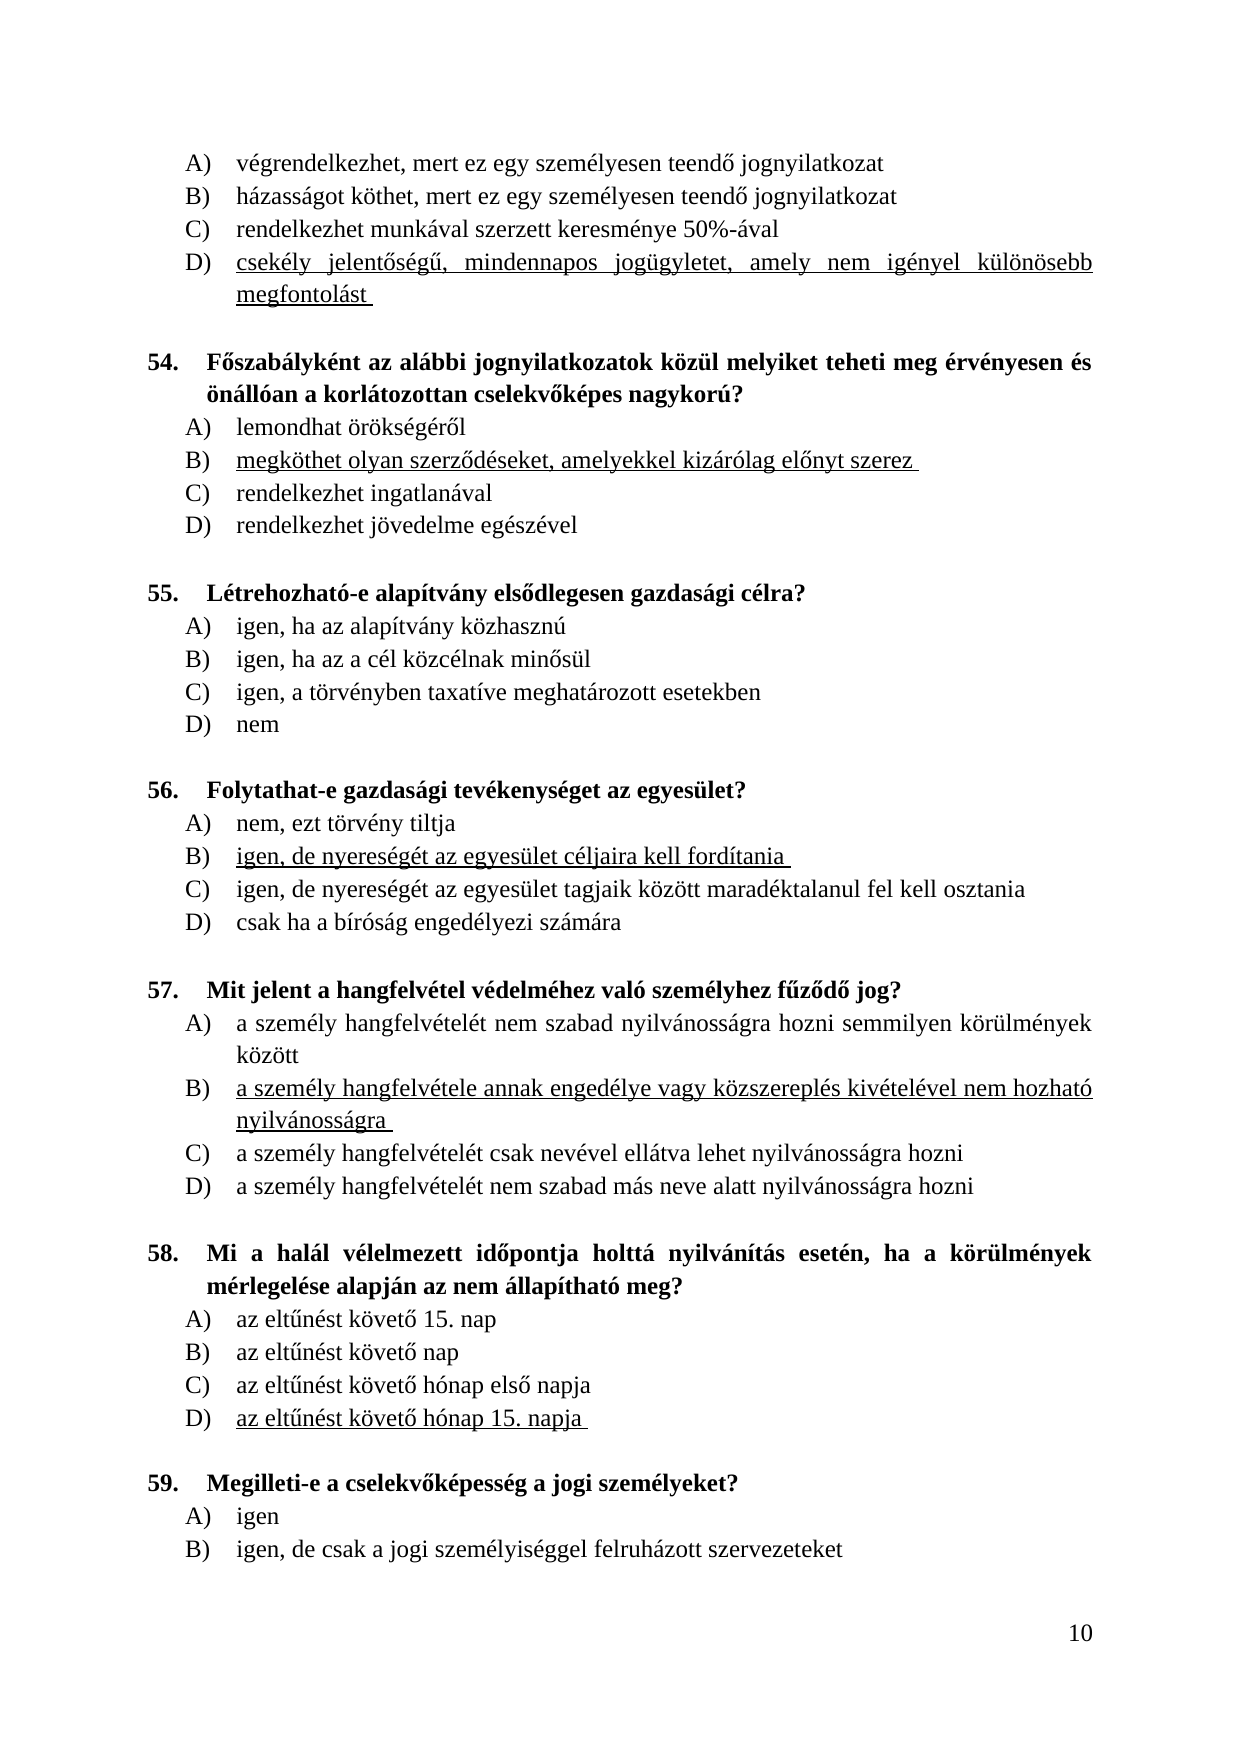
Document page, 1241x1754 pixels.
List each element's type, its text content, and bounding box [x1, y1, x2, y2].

list csekély jelentőségű, mindennapos jogügyletet, amely nem igényel különösebb megfontolást [185, 247, 1093, 308]
list Mit jelent a hangfelvétel védelméhez való személyhez fűződő jog? [147, 975, 1093, 1003]
list Főszabályként az alábbi jognyilatkozatok közül melyiket teheti meg érvényesen és önállóan a korlátozottan cselekvőképes nagykorú? [147, 347, 1093, 408]
list a személy hangfelvételét nem szabad más neve alatt nyilvánosságra hozni [185, 1171, 1093, 1200]
list a személy hangfelvételét csak nevével ellátva lehet nyilvánosságra hozni [185, 1138, 1093, 1167]
list Megilleti-e a cselekvőképesség a jogi személyeket? [147, 1468, 1093, 1497]
list házasságot köthet, mert ez egy személyesen teendő jognyilatkozat [185, 181, 1093, 210]
list csak ha a bíróság engedélyezi számára [185, 907, 1093, 936]
list Mi a halál vélelmezett időpontja holttá nyilvánítás esetén, ha a körülmények mérlegelése alapján az nem állapítható meg? [147, 1238, 1093, 1300]
list rendelkezhet jövedelme egészével [185, 511, 1093, 539]
list igen, ha az a cél közcélnak minősül [185, 644, 1093, 672]
list végrendelkezhet, mert ez egy személyesen teendő jognyilatkozat [185, 148, 1093, 177]
list rendelkezhet munkával szerzett keresménye 50%-ával [185, 214, 1093, 243]
list a személy hangfelvétele annak engedélye vagy közszereplés kivételével nem hozható nyilvánosságra [185, 1073, 1093, 1134]
list lemondhat örökségéről [185, 412, 1093, 441]
list az eltűnést követő hónap első napja [185, 1370, 1093, 1398]
list igen, de nyereségét az egyesület céljaira kell fordítania [185, 841, 1093, 870]
list igen [185, 1501, 1093, 1529]
list az eltűnést követő hónap 15. napja [185, 1403, 1093, 1431]
list nem, ezt törvény tiltja [185, 808, 1093, 837]
list rendelkezhet ingatlanával [185, 478, 1093, 506]
list az eltűnést követő 15. nap [185, 1304, 1093, 1333]
list nem [185, 709, 1093, 738]
list Folytathat-e gazdasági tevékenységet az egyesület? [147, 776, 1093, 804]
list az eltűnést követő nap [185, 1337, 1093, 1366]
list igen, de csak a jogi személyiséggel felruházott szervezeteket [185, 1534, 1093, 1562]
list igen, de nyereségét az egyesület tagjaik között maradéktalanul fel kell osztania [185, 874, 1093, 903]
list a személy hangfelvételét nem szabad nyilvánosságra hozni semmilyen körülmények között [185, 1008, 1093, 1069]
list igen, a törvényben taxatíve meghatározott esetekben [185, 677, 1093, 705]
list Létrehozható-e alapítvány elsődlegesen gazdasági célra? [147, 578, 1093, 607]
list igen, ha az alapítvány közhasznú [185, 611, 1093, 639]
list megköthet olyan szerződéseket, amelyekkel kizárólag előnyt szerez [185, 445, 1093, 473]
